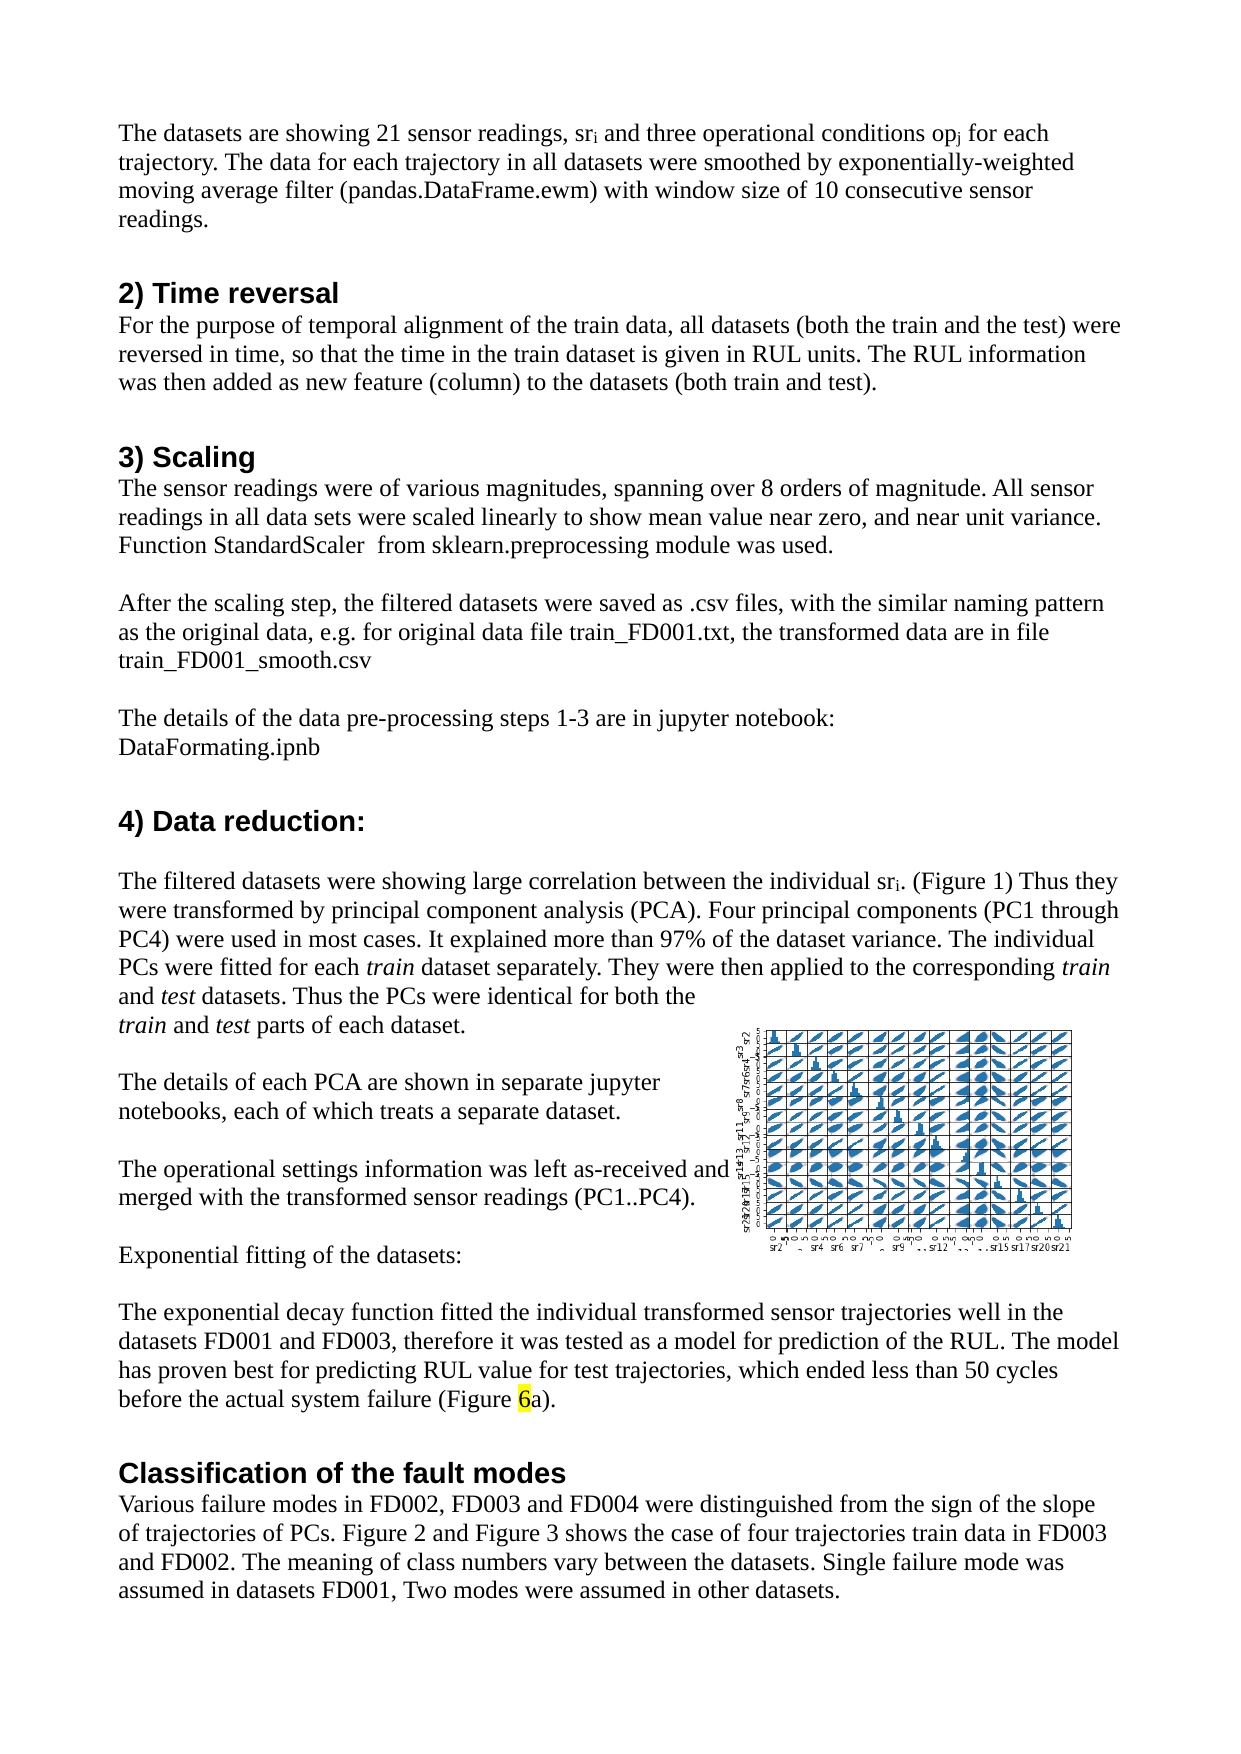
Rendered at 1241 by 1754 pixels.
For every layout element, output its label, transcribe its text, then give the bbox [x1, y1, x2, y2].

text DataFormating.ipnb [118, 732, 1122, 761]
text For the purpose of temporal alignment of the train data, all datasets (both the train and the test) were reversed in time, so that the time in the train dataset is given in RUL units. The RUL information was then added as new feature (column) to the datasets (both train and test). [118, 310, 1122, 396]
text The operational settings information was left as-received and merged with the transformed sensor readings (PC1..PC4). [118, 1154, 729, 1211]
subtitle 4) Data reduction: [118, 804, 1122, 837]
text The datasets are showing 21 sensor readings, sri and three operational conditions opj for each trajectory. The data for each trajectory in all datasets were smoothed by exponentially-weighted moving average filter (pandas.DataFrame.ewm) with window size of 10 consecutive sensor readings. [118, 118, 1122, 233]
text The details of each PCA are shown in separate jupyter notebooks, each of which treats a separate dataset. [118, 1067, 729, 1125]
text [1079, 1154, 1122, 1211]
text Various failure modes in FD002, FD003 and FD004 were distinguished from the sign of the slope of trajectories of PCs. Figure 2 and Figure 3 shows the case of four trajectories train data in FD003 and FD002. The meaning of class numbers vary between the datasets. Single failure mode was assumed in datasets FD001, Two modes were assumed in other datasets. [118, 1489, 1122, 1604]
text The details of the data pre-processing steps 1-3 are in jupyter notebook: [118, 703, 1122, 732]
text The filtered datasets were showing large correlation between the individual sri. (Figure 1) Thus they were transformed by principal component analysis (PCA). Four principal components (PC1 through PC4) were used in most cases. It explained more than 97% of the dataset variance. The individual PCs were fitted for each train dataset separately. They were then applied to the corresponding train and test datasets. Thus the PCs were identical for both the train and test parts of each dataset. [118, 866, 1122, 1039]
text The exponential decay function fitted the individual transformed sensor trajectories well in the datasets FD001 and FD003, therefore it was tested as a model for prediction of the RUL. The model has proven best for predicting RUL value for test trajectories, which ended less than 50 cycles before the actual system failure (Figure 6a). [118, 1297, 1122, 1412]
subtitle 3) Scaling [118, 439, 1122, 473]
subtitle Classification of the fault modes [118, 1456, 1122, 1489]
text After the scaling step, the filtered datasets were saved as .csv files, with the similar naming pattern as the original data, e.g. for original data file train_FD001.txt, the transformed data are in file train_FD001_smooth.csv [118, 588, 1122, 674]
subtitle 2) Time reversal [118, 276, 1122, 310]
text [1079, 1067, 1122, 1125]
text Exponential fitting of the datasets: [118, 1240, 1122, 1269]
text The sensor readings were of various magnitudes, spanning over 8 orders of magnitude. All sensor readings in all data sets were scaled linearly to show mean value near zero, and near unit variance. Function StandardScaler from sklearn.preprocessing module was used. [118, 473, 1122, 559]
picture [729, 1021, 1079, 1251]
